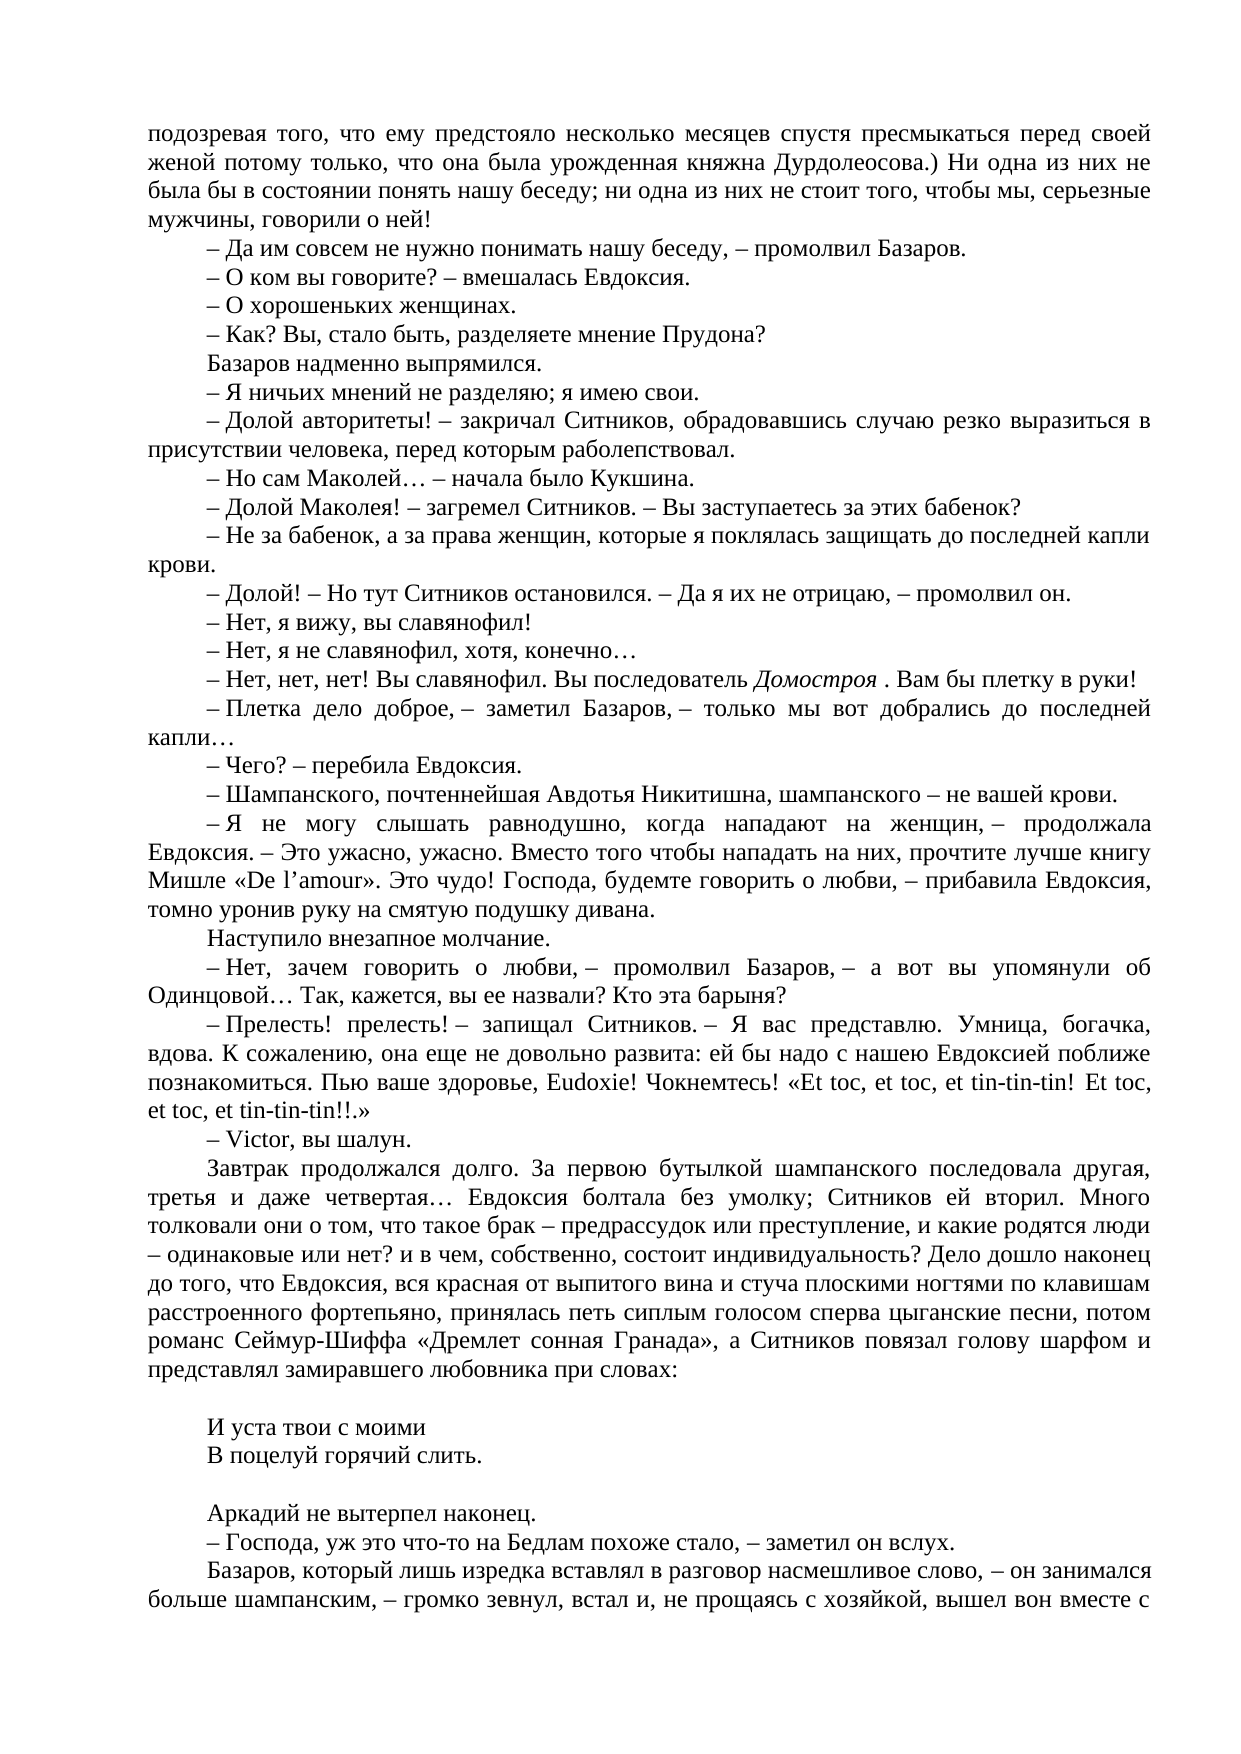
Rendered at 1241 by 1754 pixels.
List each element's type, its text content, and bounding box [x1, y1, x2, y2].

text – О хорошеньких женщинах. [148, 291, 1152, 319]
text – Долой! – Но тут Ситников остановился. – Да я их не отрицаю, – промолвил он. [148, 578, 1152, 607]
text Наступило внезапное молчание. [148, 923, 1152, 952]
text Базаров надменно выпрямился. [148, 348, 1152, 377]
text – О ком вы говорите? – вмешалась Евдоксия. [148, 262, 1152, 291]
text – Нет, я не славянофил, хотя, конечно… [148, 636, 1152, 664]
text Базаров, который лишь изредка вставлял в разговор насмешливое слово, – он занимался больше шампанским, – громко зевнул, встал и, не прощаясь с хозяйкой, вышел вон вместе с [148, 1556, 1152, 1613]
text – Прелесть! прелесть! – запищал Ситников. – Я вас представлю. Умница, богачка, вдова. К сожалению, она еще не довольно развита: ей бы надо с нашею Евдоксией поближе познакомиться. Пью ваше здоровье, Eudoxie! Чокнемтесь! «Et toc, et toc, et tin-tin-tin! Et toc, et toc, et tin-tin-tin!!.» [148, 1009, 1152, 1124]
text – Не за бабенок, а за права женщин, которые я поклялась защищать до последней капли крови. [148, 521, 1152, 578]
text – Плетка дело доброе, – заметил Базаров, – только мы вот добрались до последней капли… [148, 693, 1152, 751]
text – Я не могу слышать равнодушно, когда нападают на женщин, – продолжала Евдоксия. – Это ужасно, ужасно. Вместо того чтобы нападать на них, прочтите лучше книгу Мишле «De l’amour». Это чудо! Господа, будемте говорить о любви, – прибавила Евдоксия, томно уронив руку на смятую подушку дивана. [148, 808, 1152, 923]
text – Но сам Маколей… – начала было Кукшина. [148, 463, 1152, 492]
text подозревая того, что ему предстояло несколько месяцев спустя пресмыкаться перед своей женой потому только, что она была урожденная княжна Дурдолеосова.) Ни одна из них не была бы в состоянии понять нашу беседу; ни одна из них не стоит того, чтобы мы, серьезные мужчины, говорили о ней! [148, 118, 1152, 233]
text И уста твои с моими [148, 1412, 1152, 1441]
text – Нет, я вижу, вы славянофил! [148, 607, 1152, 636]
text Аркадий не вытерпел наконец. [148, 1498, 1152, 1527]
text – Долой авторитеты! – закричал Ситников, обрадовавшись случаю резко выразиться в присутствии человека, перед которым раболепствовал. [148, 406, 1152, 463]
text – Victor, вы шалун. [148, 1124, 1152, 1153]
text – Я ничьих мнений не разделяю; я имею свои. [148, 377, 1152, 406]
text – Господа, уж это что-то на Бедлам похоже стало, – заметил он вслух. [148, 1527, 1152, 1556]
text – Шампанского, почтеннейшая Авдотья Никитишна, шампанского – не вашей крови. [148, 779, 1152, 808]
text – Нет, зачем говорить о любви, – промолвил Базаров, – а вот вы упомянули об Одинцовой… Так, кажется, вы ее назвали? Кто эта барыня? [148, 952, 1152, 1009]
text В поцелуй горячий слить. [148, 1441, 1152, 1469]
text – Долой Маколея! – загремел Ситников. – Вы заступаетесь за этих бабенок? [148, 492, 1152, 521]
text Завтрак продолжался долго. За первою бутылкой шампанского последовала другая, третья и даже четвертая… Евдоксия болтала без умолку; Ситников ей вторил. Много толковали они о том, что такое брак – предрассудок или преступление, и какие родятся люди – одинаковые или нет? и в чем, собственно, состоит индивидуальность? Дело дошло наконец до того, что Евдоксия, вся красная от выпитого вина и стуча плоскими ногтями по клавишам расстроенного фортепьяно, принялась петь сиплым голосом сперва цыганские песни, потом романс Сеймур-Шиффа «Дремлет сонная Гранада», а Ситников повязал голову шарфом и представлял замиравшего любовника при словах: [148, 1153, 1152, 1383]
text – Да им совсем не нужно понимать нашу беседу, – промолвил Базаров. [148, 233, 1152, 262]
text – Чего? – перебила Евдоксия. [148, 751, 1152, 779]
text – Нет, нет, нет! Вы славянофил. Вы последователь Домостроя . Вам бы плетку в руки! [148, 664, 1152, 693]
text – Как? Вы, стало быть, разделяете мнение Прудона? [148, 319, 1152, 348]
